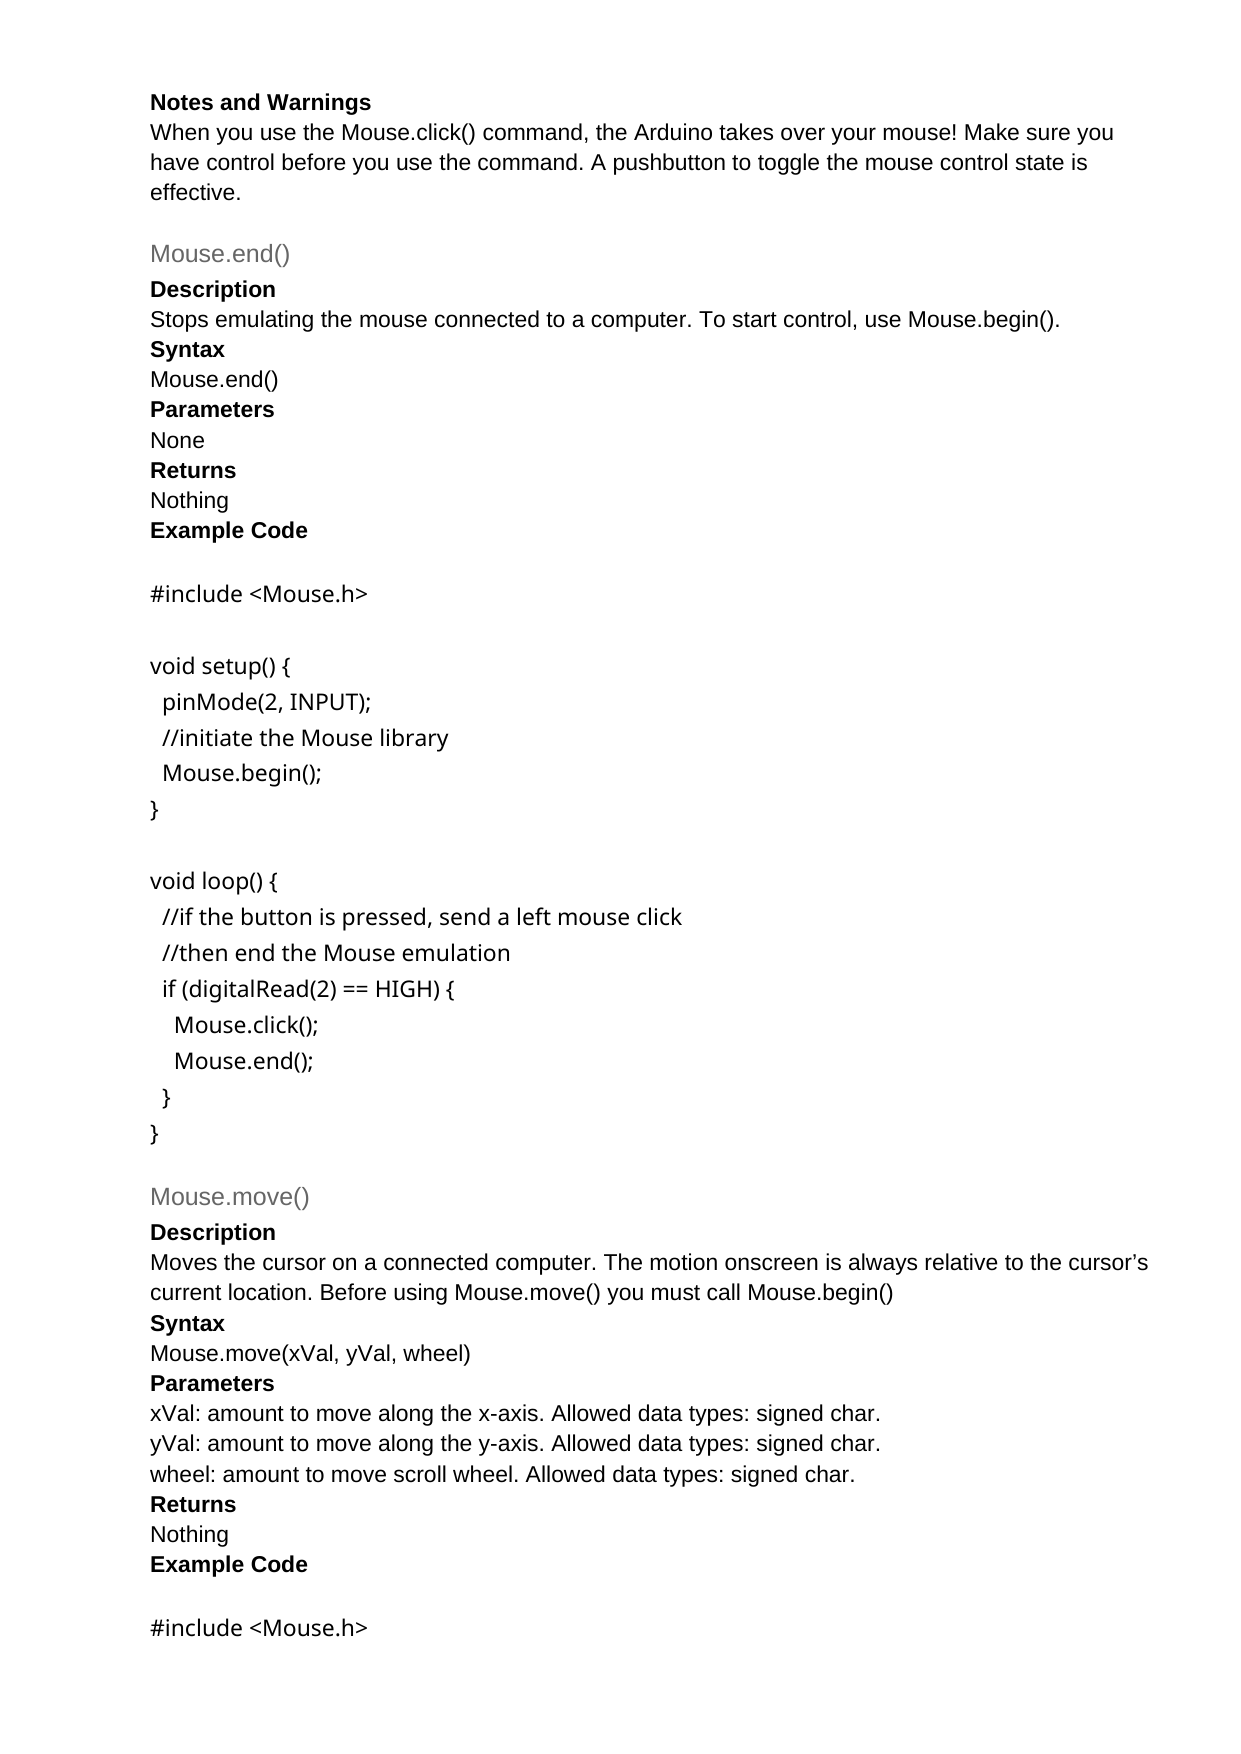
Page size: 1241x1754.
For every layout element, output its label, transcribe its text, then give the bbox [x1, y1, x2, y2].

text Nothing [150, 1521, 1152, 1547]
subtitle Mouse.end() [150, 238, 1152, 267]
text Description [150, 276, 1152, 302]
text //if the button is pressed, send a left mouse click [150, 901, 1152, 932]
text Parameters [150, 396, 1152, 423]
text None [150, 427, 1152, 453]
subtitle Mouse.move() [150, 1182, 1152, 1211]
text Returns [150, 1491, 1152, 1517]
text void loop() { [150, 865, 1152, 896]
text pinMode(2, INPUT); [150, 686, 1152, 717]
text Description [150, 1219, 1152, 1245]
text Parameters [150, 1370, 1152, 1396]
text Nothing [150, 487, 1152, 513]
text //then end the Mouse emulation [150, 937, 1152, 968]
text #include <Mouse.h> [150, 1612, 1152, 1643]
text Stops emulating the mouse connected to a computer. To start control, use Mouse.begin(). [150, 306, 1152, 332]
text Notes and Warnings [150, 88, 1152, 115]
text Mouse.move(xVal, yVal, wheel) [150, 1340, 1152, 1366]
text #include <Mouse.h> [150, 578, 1152, 609]
text void setup() { [150, 649, 1152, 681]
text yVal: amount to move along the y-axis. Allowed data types: signed char. [150, 1430, 1152, 1457]
text Mouse.end(); [150, 1045, 1152, 1076]
text Syntax [150, 336, 1152, 362]
text Syntax [150, 1309, 1152, 1336]
text Mouse.end() [150, 366, 1152, 393]
text Example Code [150, 517, 1152, 544]
text When you use the Mouse.click() command, the Arduino takes over your mouse! Make sure you have control before you use the command. A pushbutton to toggle the mouse control state is effective. [150, 119, 1152, 206]
text wheel: amount to move scroll wheel. Allowed data types: signed char. [150, 1461, 1152, 1487]
text Example Code [150, 1551, 1152, 1578]
text //initiate the Mouse library [150, 721, 1152, 753]
text Returns [150, 457, 1152, 483]
text Moves the cursor on a connected computer. The motion onscreen is always relative to the cursor’s current location. Before using Mouse.move() you must call Mouse.begin() [150, 1249, 1152, 1306]
text } [150, 1081, 1152, 1112]
text Mouse.begin(); [150, 757, 1152, 789]
text if (digitalRead(2) == HIGH) { [150, 973, 1152, 1004]
text xVal: amount to move along the x-axis. Allowed data types: signed char. [150, 1400, 1152, 1427]
text } [150, 1117, 1152, 1148]
text Mouse.click(); [150, 1009, 1152, 1040]
text } [150, 793, 1152, 824]
